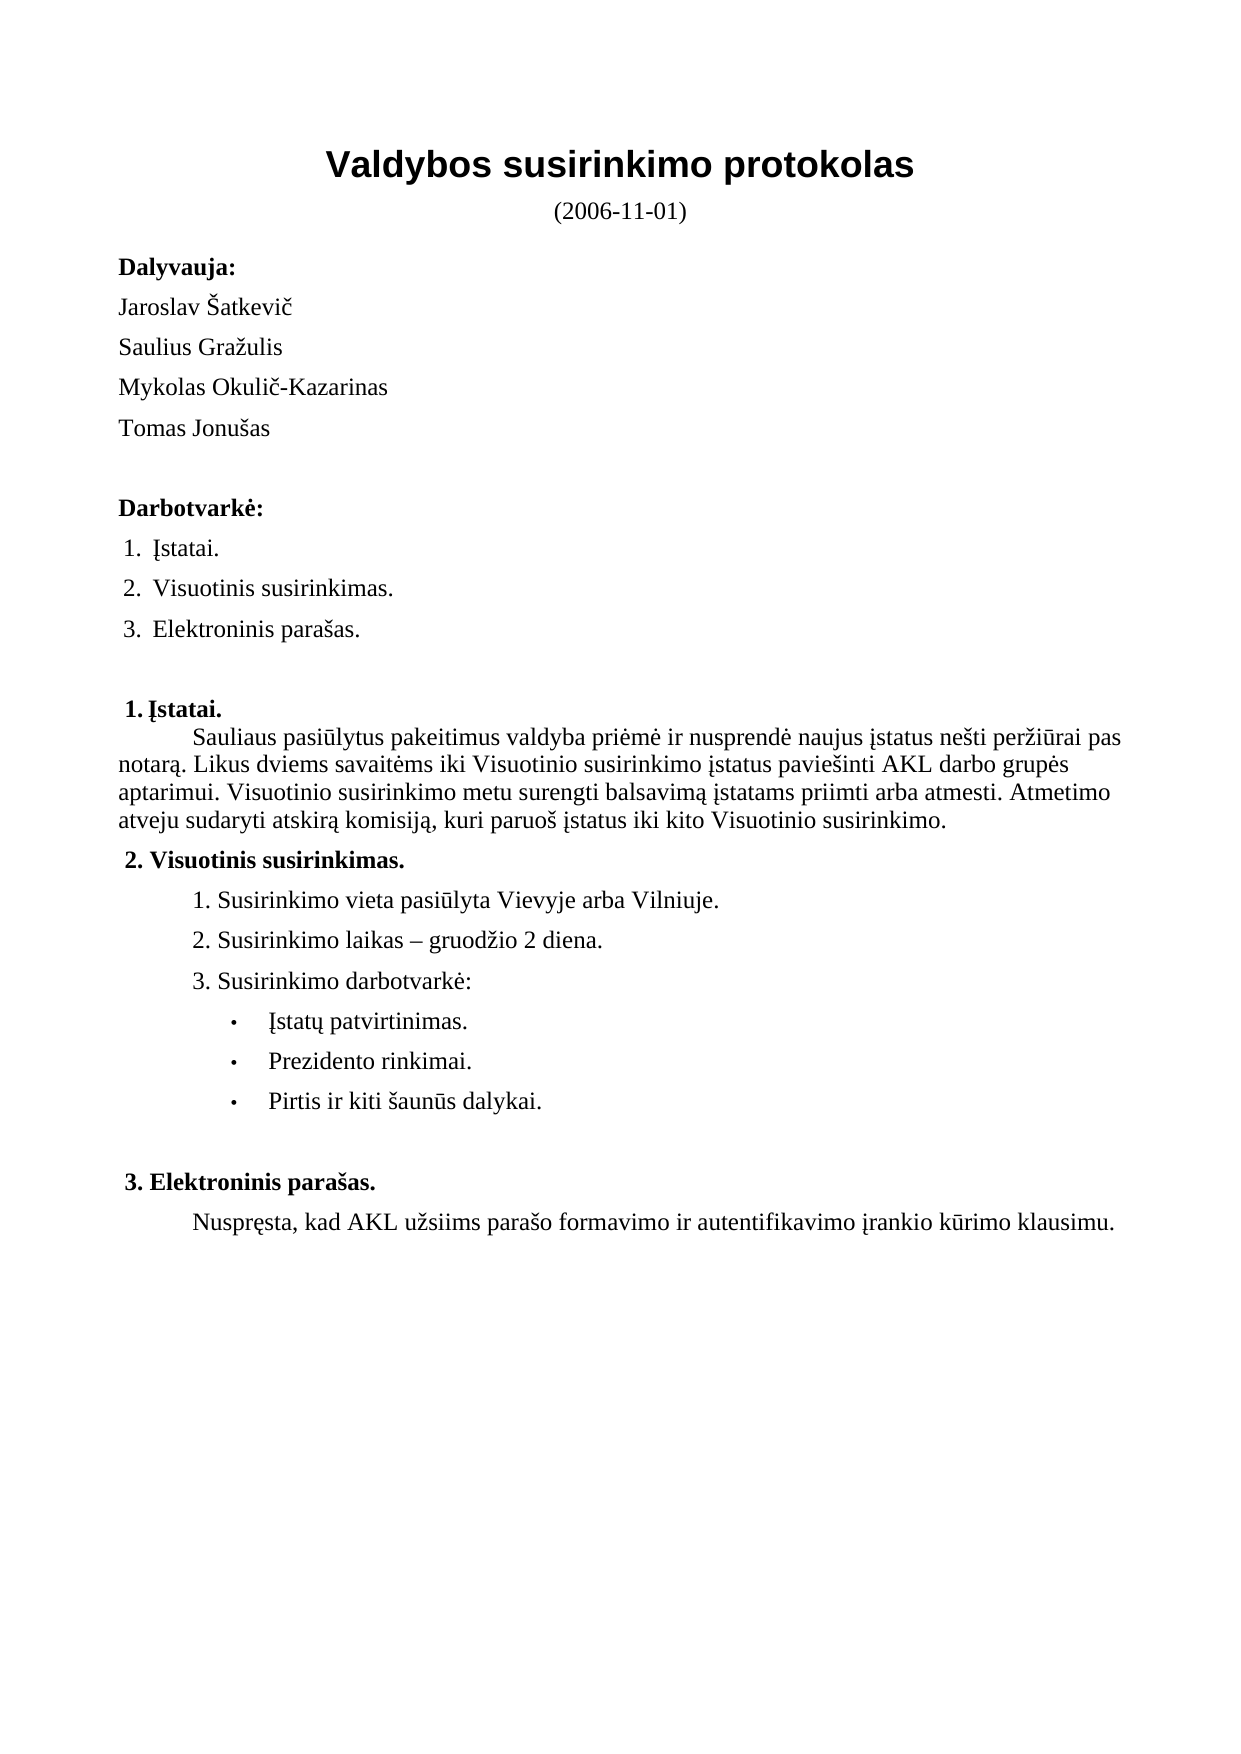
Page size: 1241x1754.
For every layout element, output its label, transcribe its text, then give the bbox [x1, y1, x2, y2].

text 3. Susirinkimo darbotvarkė: [118, 967, 1122, 994]
text Saulius Gražulis [118, 333, 1122, 361]
text (2006-11-01) [118, 197, 1122, 225]
list Elektroninis parašas. [123, 615, 1122, 642]
subtitle Valdybos susirinkimo protokolas [118, 143, 1122, 185]
text 2. Visuotinis susirinkimas. [118, 846, 1122, 874]
text 2. Susirinkimo laikas – gruodžio 2 diena. [118, 927, 1122, 954]
list Prezidento rinkimai. [231, 1047, 1122, 1075]
list Įstatų patvirtinimas. [231, 1007, 1122, 1035]
text Dalyvauja: [118, 253, 1122, 281]
list Įstatai. [118, 695, 1122, 723]
text Darbotvarkė: [118, 494, 1122, 522]
list Pirtis ir kiti šaunūs dalykai. [231, 1087, 1122, 1115]
text 1. Susirinkimo vieta pasiūlyta Vievyje arba Vilniuje. [118, 886, 1122, 914]
text Tomas Jonušas [118, 414, 1122, 441]
text Jaroslav Šatkevič [118, 293, 1122, 321]
list Visuotinis susirinkimas. [123, 574, 1122, 602]
text 3. Elektroninis parašas. [118, 1168, 1122, 1196]
text Nuspręsta, kad AKL užsiims parašo formavimo ir autentifikavimo įrankio kūrimo klausimu. [118, 1208, 1122, 1236]
list Įstatai. [123, 534, 1122, 562]
text Mykolas Okulič-Kazarinas [118, 373, 1122, 401]
text Sauliaus pasiūlytus pakeitimus valdyba priėmė ir nusprendė naujus įstatus nešti peržiūrai pas notarą. Likus dviems savaitėms iki Visuotinio susirinkimo įstatus paviešinti AKL darbo grupės aptarimui. Visuotinio susirinkimo metu surengti balsavimą įstatams priimti arba atmesti. Atmetimo atveju sudaryti atskirą komisiją, kuri paruoš įstatus iki kito Visuotinio susirinkimo. [118, 723, 1122, 834]
